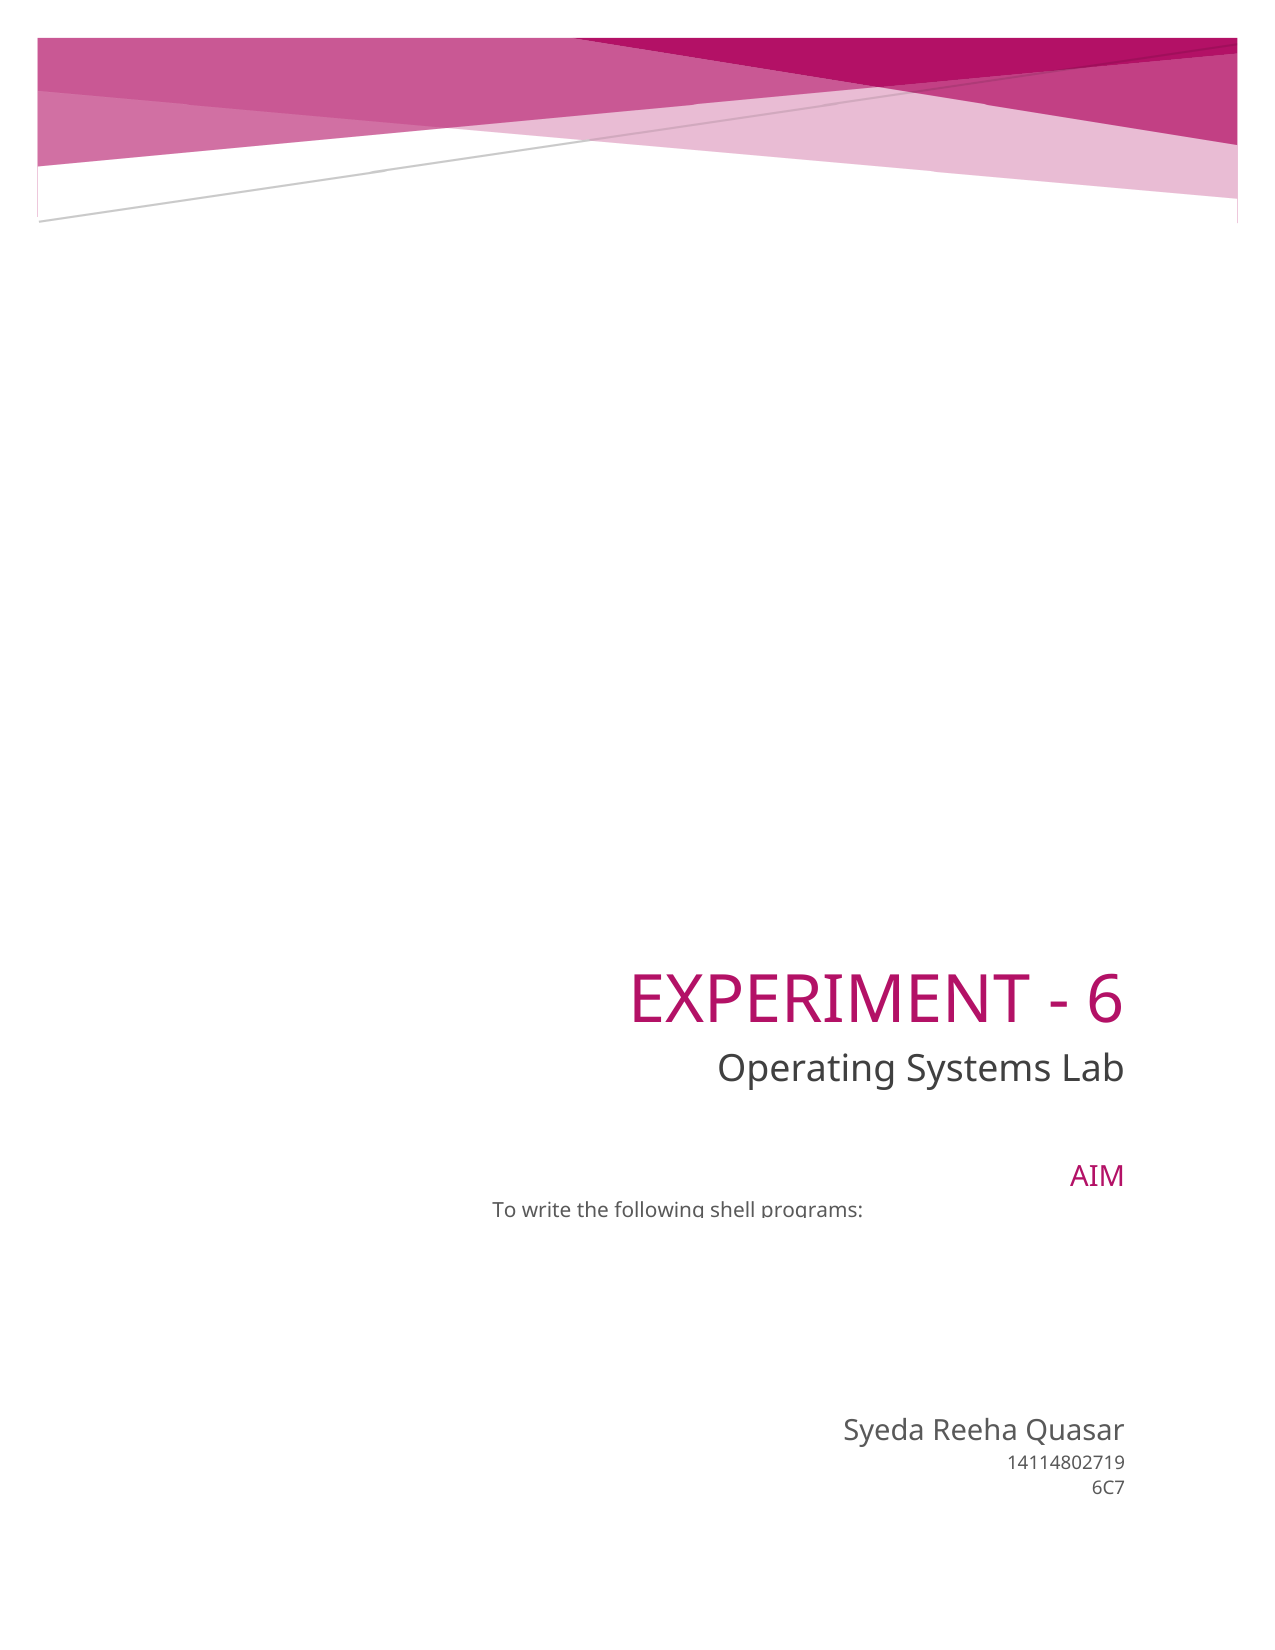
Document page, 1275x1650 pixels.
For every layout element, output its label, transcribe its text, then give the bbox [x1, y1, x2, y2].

text Operating Systems Lab [300, 1042, 1125, 1093]
text Experiment - 6 [300, 951, 1125, 1042]
text AIM [300, 1155, 1125, 1195]
text 6C7 [300, 1474, 1125, 1500]
text To write the following shell programs: [492, 1195, 1125, 1217]
text 14114802719 [300, 1449, 1125, 1474]
text Syeda Reeha Quasar [300, 1409, 1125, 1449]
